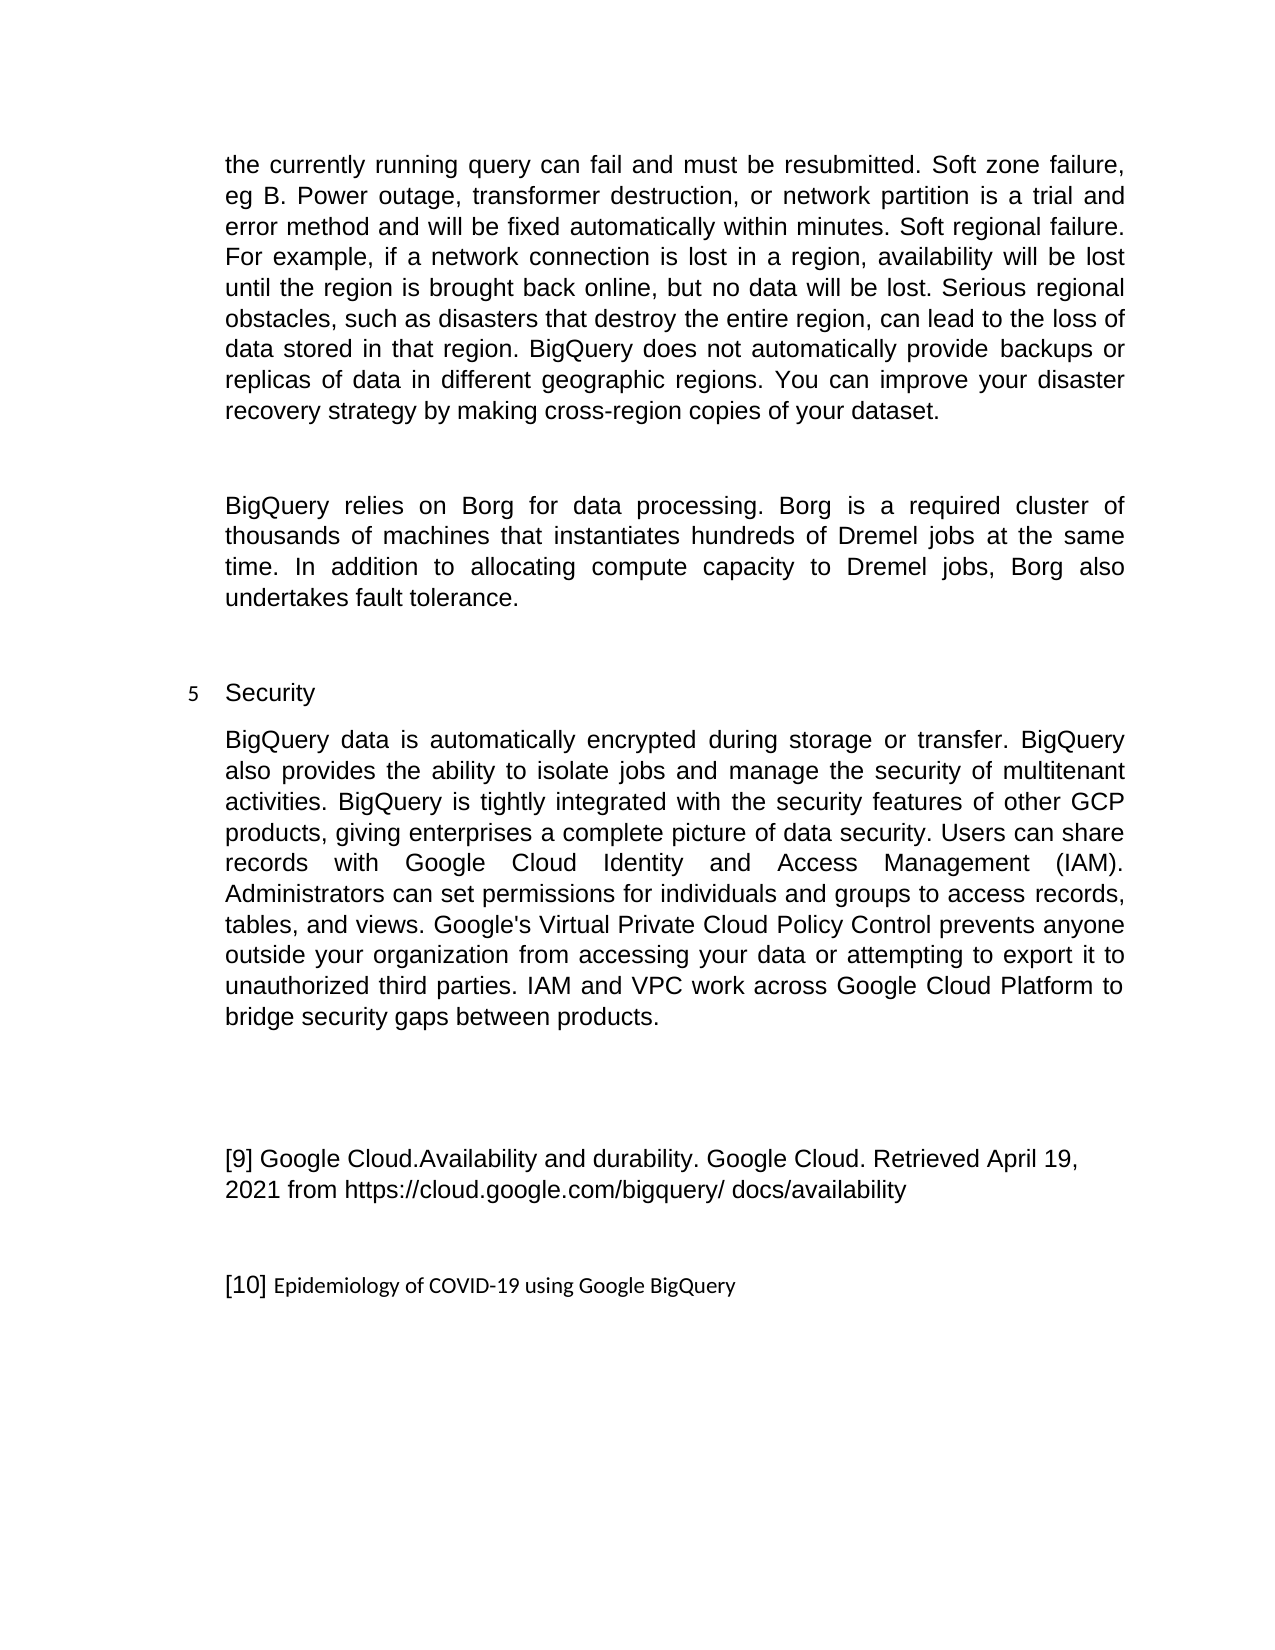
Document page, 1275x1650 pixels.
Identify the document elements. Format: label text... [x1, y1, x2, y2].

list [9] Google Cloud.Availability and durability. Google Cloud. Retrieved April 19, 2021 from https://cloud.google.com/bigquery/ docs/availability [225, 1144, 1125, 1204]
list [10] Epidemiology of COVID-19 using Google BigQuery [225, 1270, 1125, 1299]
list Security [187, 678, 1125, 707]
list BigQuery relies on Borg for data processing. Borg is a required cluster of thousands of machines that instantiates hundreds of Dremel jobs at the same time. In addition to allocating compute capacity to Dremel jobs, Borg also undertakes fault tolerance. [225, 491, 1125, 612]
list BigQuery data is automatically encrypted during storage or transfer. BigQuery also provides the ability to isolate jobs and manage the security of multitenant activities. BigQuery is tightly integrated with the security features of other GCP products, giving enterprises a complete picture of data security. Users can share records with Google Cloud Identity and Access Management (IAM). Administrators can set permissions for individuals and groups to access records, tables, and views. Google's Virtual Private Cloud Policy Control prevents anyone outside your organization from accessing your data or attempting to export it to unauthorized third parties. IAM and VPC work across Google Cloud Platform to bridge security gaps between products. [225, 725, 1125, 1031]
list the currently running query can fail and must be resubmitted. Soft zone failure, eg B. Power outage, transformer destruction, or network partition is a trial and error method and will be fixed automatically within minutes. Soft regional failure. For example, if a network connection is lost in a region, availability will be lost until the region is brought back online, but no data will be lost. Serious regional obstacles, such as disasters that destroy the entire region, can lead to the loss of data stored in that region. BigQuery does not automatically provide backups or replicas of data in different geographic regions. You can improve your disaster recovery strategy by making cross-region copies of your dataset. [225, 150, 1125, 424]
